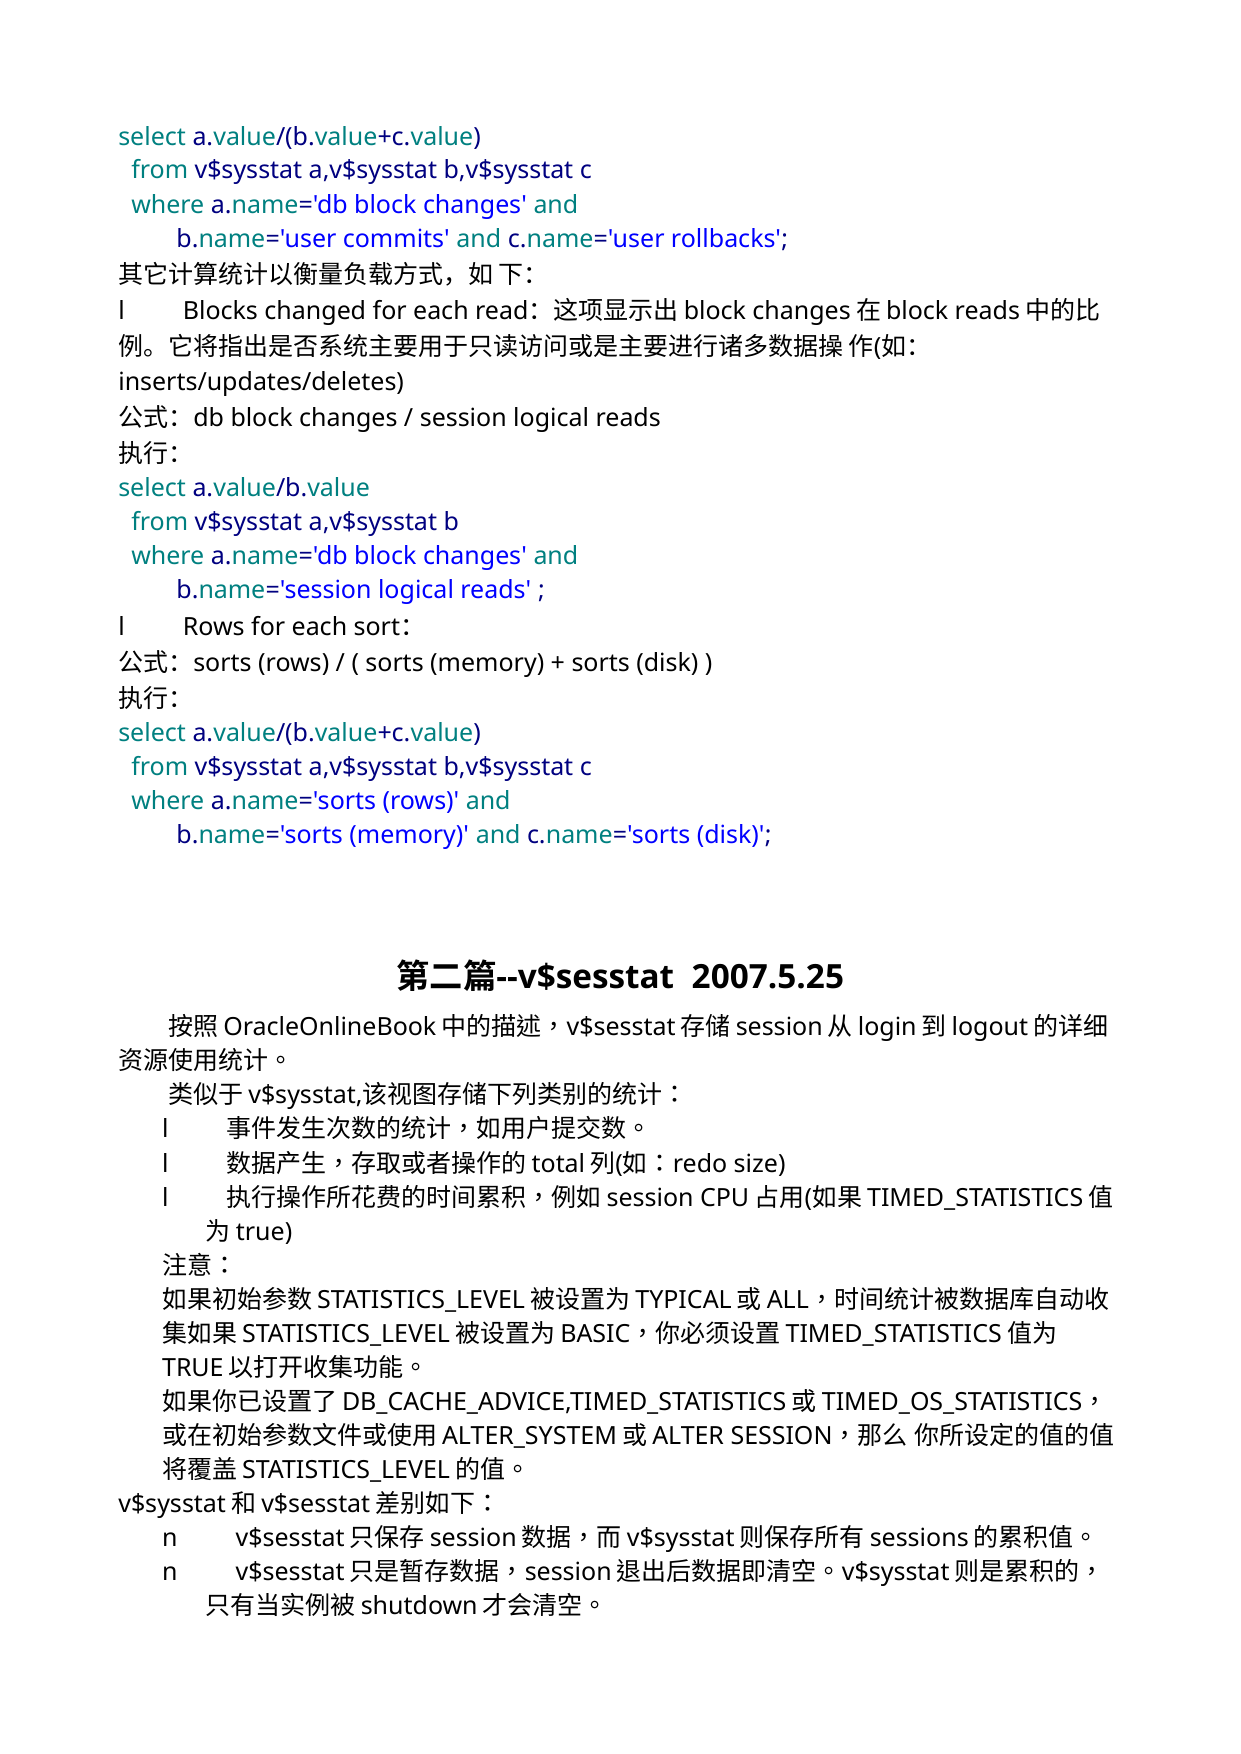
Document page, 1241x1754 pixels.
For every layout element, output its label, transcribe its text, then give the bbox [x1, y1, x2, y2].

text 注意： [162, 1247, 1122, 1281]
text l Blocks changed for each read：这项显示出block changes在block reads中的比例。它将指出是否系统主要用于只读访问或是主要进行诸多数据操 作(如：inserts/updates/deletes) [118, 291, 1122, 397]
text where a.name='db block changes' and [118, 186, 1122, 220]
text n v$sesstat只是暂存数据，session退出后数据即清空。v$sysstat则是累积的，只有当实例被shutdown才会清空。 [162, 1554, 1122, 1622]
text b.name='sorts (memory)' and c.name='sorts (disk)'; [118, 817, 1122, 851]
text where a.name='sorts (rows)' and [118, 783, 1122, 817]
text from v$sysstat a,v$sysstat b,v$sysstat c [118, 749, 1122, 783]
text 按照OracleOnlineBook中的描述，v$sesstat存储session从login到logout的详细资源使用统计。 [118, 1009, 1122, 1077]
text 其它计算统计以衡量负载方式，如 下： [118, 254, 1122, 291]
text 类似于v$sysstat,该视图存储下列类别的统计： [118, 1077, 1122, 1111]
text select a.value/b.value [118, 470, 1122, 504]
text b.name='session logical reads' ; [118, 572, 1122, 606]
text select a.value/(b.value+c.value) [118, 118, 1122, 152]
text b.name='user commits' and c.name='user rollbacks'; [118, 220, 1122, 254]
text l 事件发生次数的统计，如用户提交数。 [162, 1111, 1122, 1145]
text where a.name='db block changes' and [118, 538, 1122, 572]
text from v$sysstat a,v$sysstat b [118, 504, 1122, 538]
text v$sysstat和v$sesstat差别如下： [118, 1486, 1122, 1520]
text 公式：sorts (rows) / ( sorts (memory) + sorts (disk) ) [118, 642, 1122, 678]
text 执行： [118, 433, 1122, 470]
text select a.value/(b.value+c.value) [118, 715, 1122, 749]
text 执行： [118, 678, 1122, 715]
text l 执行操作所花费的时间累积，例如session CPU占用(如果TIMED_STATISTICS值 为true) [162, 1179, 1122, 1247]
text n v$sesstat只保存session数据，而v$sysstat则保存所有sessions的累积值。 [162, 1520, 1122, 1554]
text 如果你已设置了DB_CACHE_ADVICE,TIMED_STATISTICS或TIMED_OS_STATISTICS，或在初始参数文件或使用ALTER_SYSTEM或ALTER SESSION，那么 你所设定的值的值将覆盖STATISTICS_LEVEL的值。 [162, 1384, 1122, 1486]
text from v$sysstat a,v$sysstat b,v$sysstat c [118, 152, 1122, 186]
text 如果初始参数STATISTICS_LEVEL被设置为TYPICAL或ALL，时间统计被数据库自动收集如果STATISTICS_LEVEL被设置为BASIC，你必须设置TIMED_STATISTICS值为TRUE以打开收集功能。 [162, 1281, 1122, 1384]
text 第二篇--v$sesstat 2007.5.25 [118, 953, 1122, 998]
text l 数据产生，存取或者操作的total列(如：redo size) [162, 1145, 1122, 1179]
text l Rows for each sort： [118, 606, 1122, 642]
text 公式：db block changes / session logical reads [118, 397, 1122, 433]
